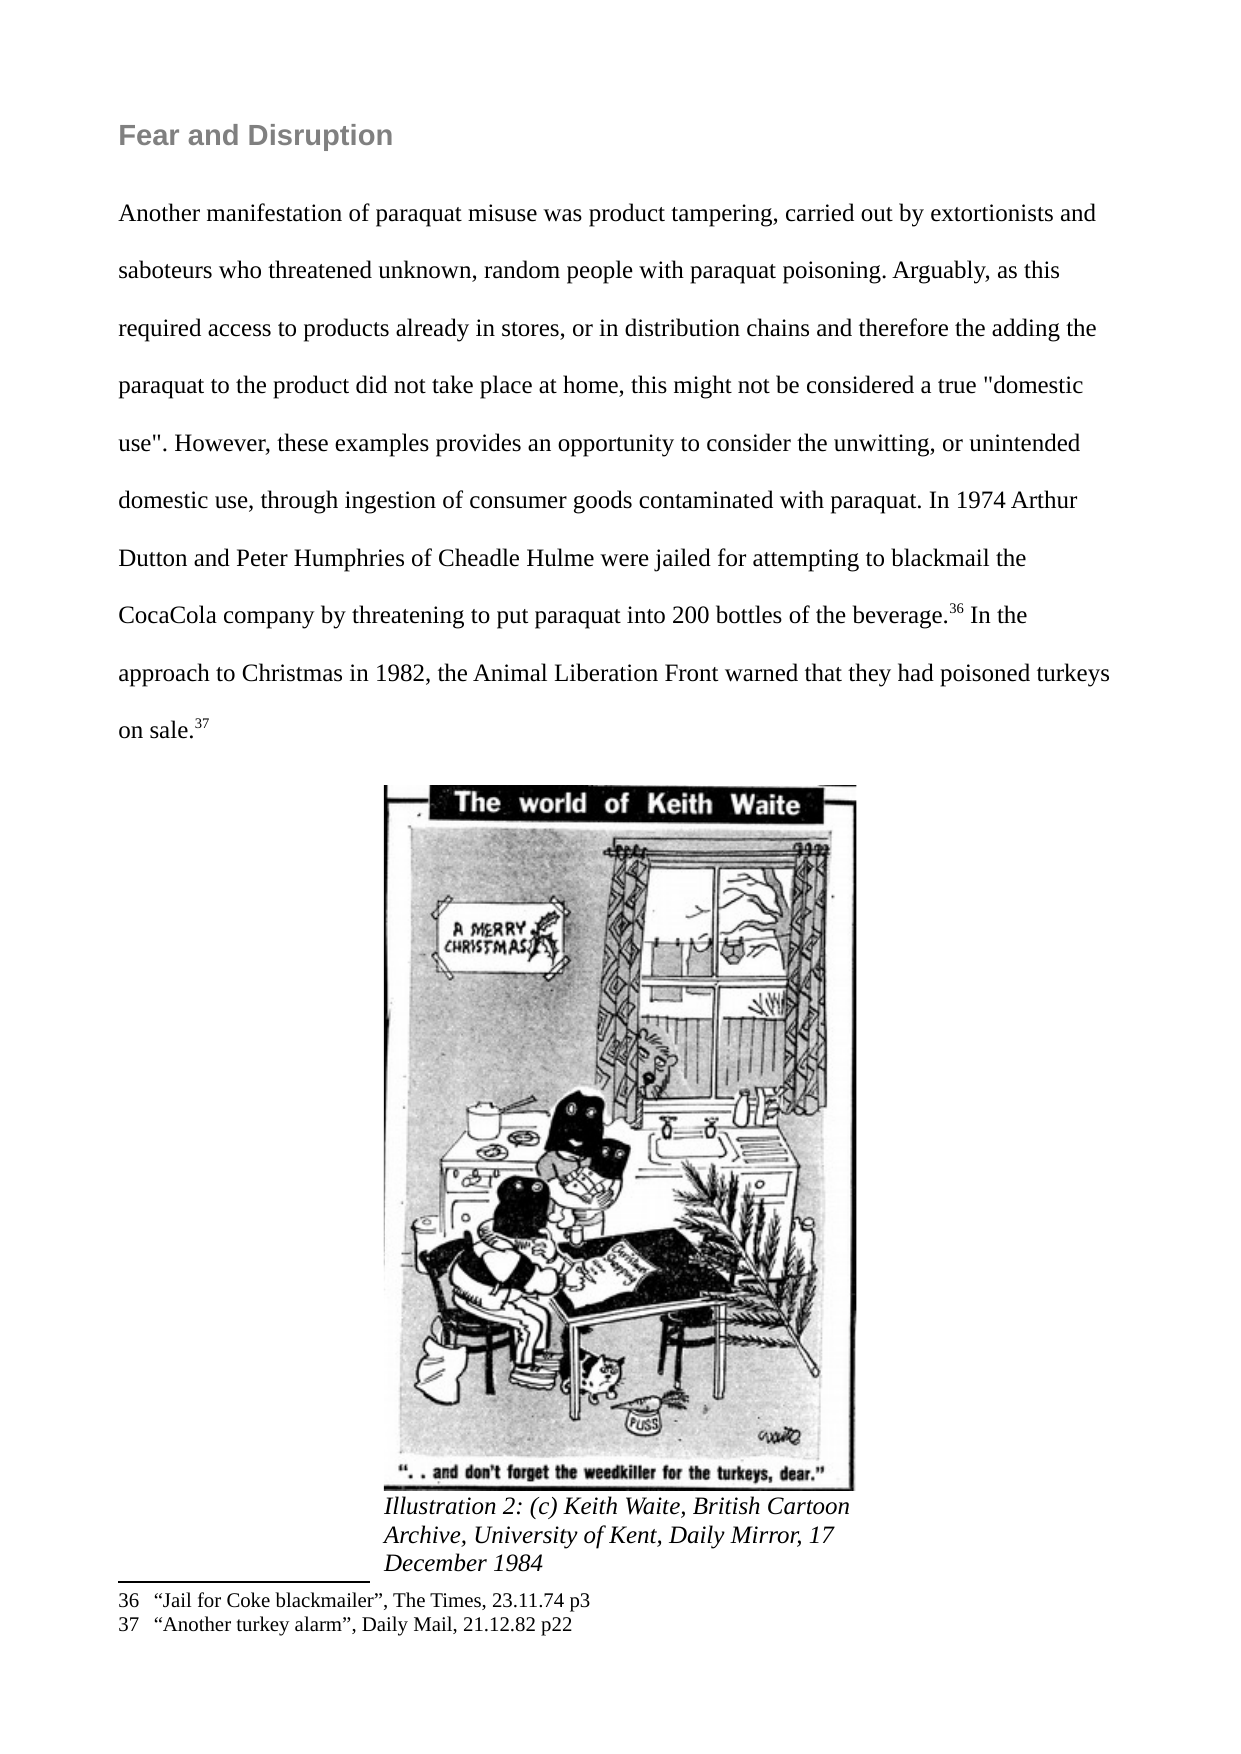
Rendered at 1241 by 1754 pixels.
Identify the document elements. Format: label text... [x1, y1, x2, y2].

text Illustration 2: (c) Keith Waite, British Cartoon Archive, University of Kent, Daily Mirror, 17 December 1984 [384, 1491, 856, 1577]
subtitle Fear and Disruption [118, 118, 1122, 152]
picture [383, 785, 857, 1491]
text “Another turkey alarm”, Daily Mail, 21.12.82 p22 [118, 1612, 1122, 1636]
text “Jail for Coke blackmailer”, The Times, 23.11.74 p3 [118, 1588, 1122, 1612]
text Another manifestation of paraquat misuse was product tampering, carried out by extortionists and saboteurs who threatened unknown, random people with paraquat poisoning. Arguably, as this required access to products already in stores, or in distribution chains and therefore the adding the paraquat to the product did not take place at home, this might not be considered a true "domestic use". However, these examples provides an opportunity to consider the unwitting, or unintended domestic use, through ingestion of consumer goods contaminated with paraquat. In 1974 Arthur Dutton and Peter Humphries of Cheadle Hulme were jailed for attempting to blackmail the CocaCola company by threatening to put paraquat into 200 bottles of the beverage. In the approach to Christmas in 1982, the Animal Liberation Front warned that they had poisoned turkeys on sale. [118, 198, 1122, 744]
